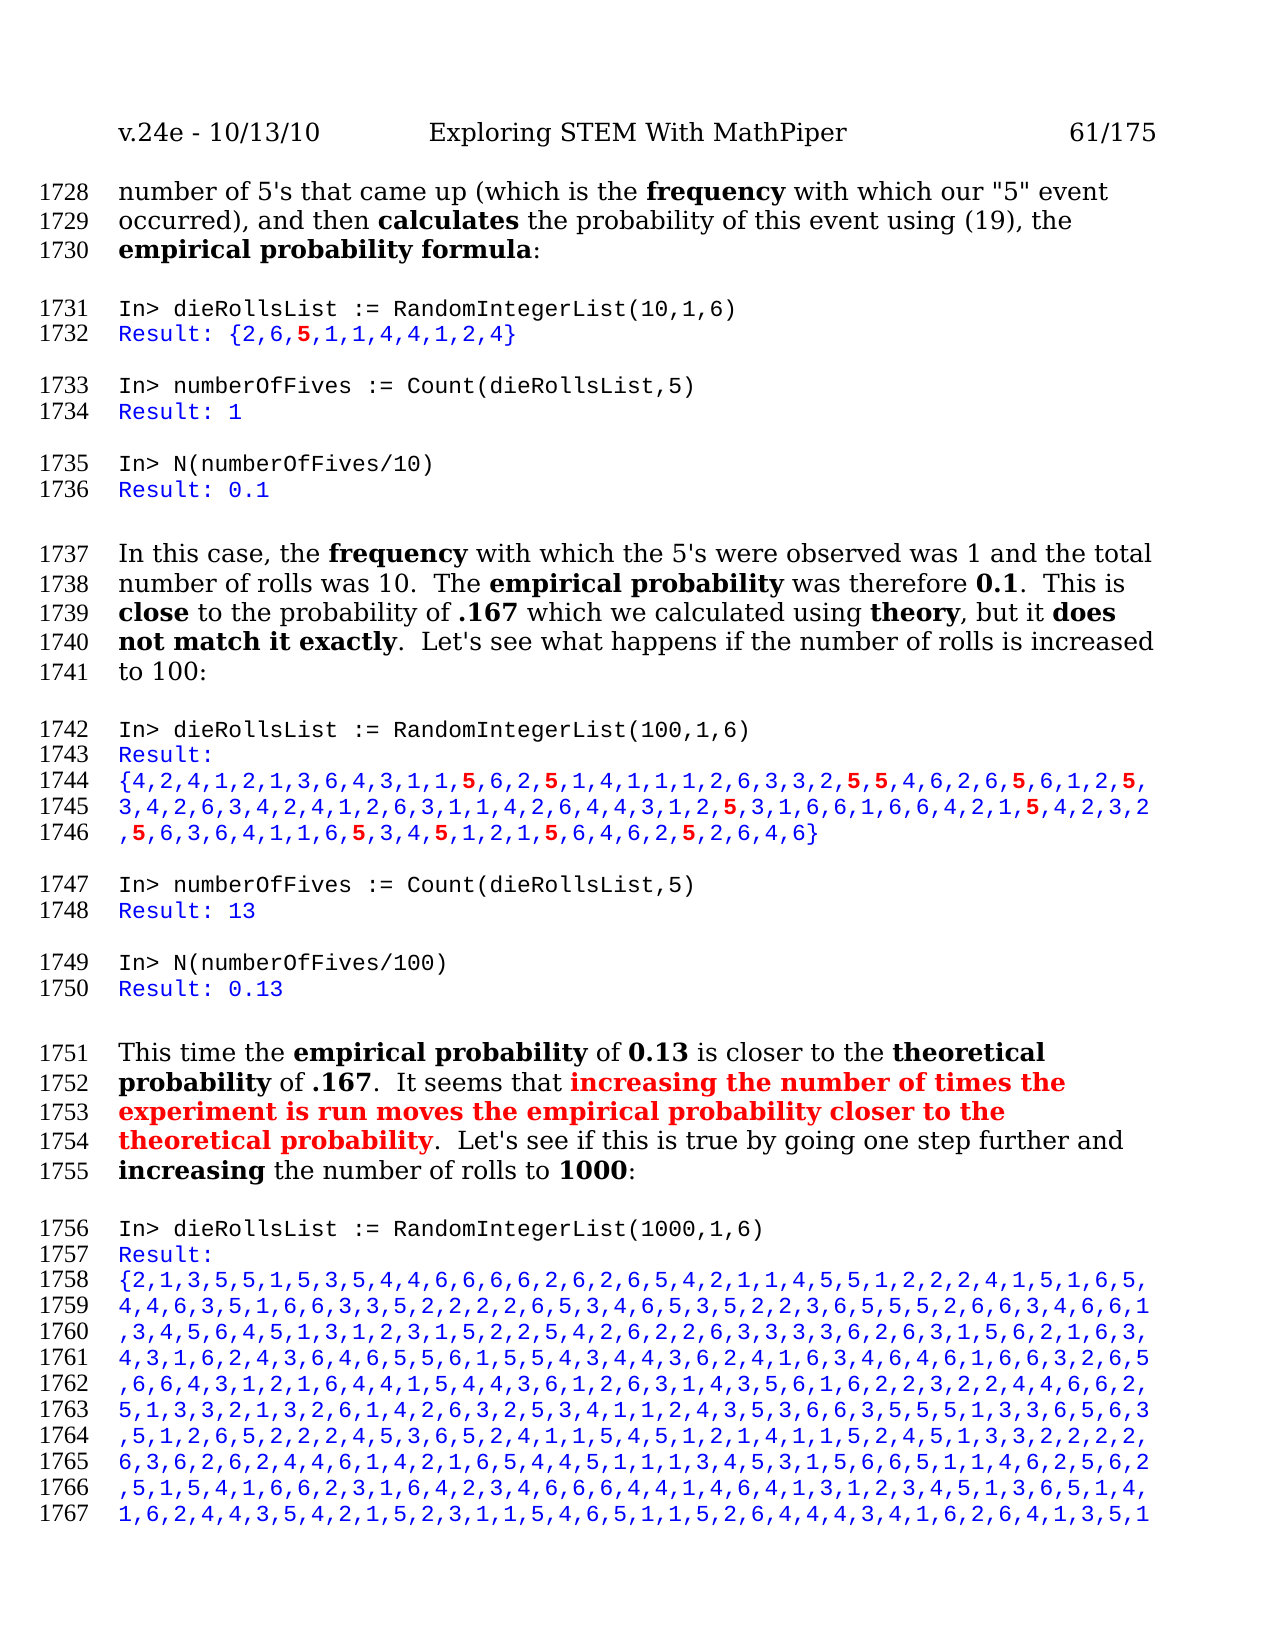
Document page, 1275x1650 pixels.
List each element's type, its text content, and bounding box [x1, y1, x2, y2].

text Result: 1 [118, 401, 1157, 427]
text number of 5's that came up (which is the frequency with which our "5" event occurred), and then calculates the probability of this event using (19), the empirical probability formula: [118, 177, 1157, 265]
text Result: 0.13 [118, 977, 1157, 1003]
text In> N(numberOfFives/100) [118, 951, 1157, 977]
text In> dieRollsList := RandomIntegerList(100,1,6) [118, 718, 1157, 744]
text Result: {4,2,4,1,2,1,3,6,4,3,1,1,5,6,2,5,1,4,1,1,1,2,6,3,3,2,5,5,4,6,2,6,5,6,1,2,5,3,4,2,6,3,4,2,4,1,2,6,3,1,1,4,2,6,4,4,3,1,2,5,3,1,6,6,1,6,6,4,2,1,5,4,2,3,2,5,6,3,6,4,1,1,6,5,3,4,5,1,2,1,5,6,4,6,2,5,2,6,4,6} [118, 744, 1157, 848]
text Result: {2,1,3,5,5,1,5,3,5,4,4,6,6,6,6,2,6,2,6,5,4,2,1,1,4,5,5,1,2,2,2,4,1,5,1,6,5,4,4,6,3,5,1,6,6,3,3,5,2,2,2,2,6,5,3,4,6,5,3,5,2,2,3,6,5,5,5,2,6,6,3,4,6,6,1,3,4,5,6,4,5,1,3,1,2,3,1,5,2,2,5,4,2,6,2,2,6,3,3,3,3,6,2,6,3,1,5,6,2,1,6,3,4,3,1,6,2,4,3,6,4,6,5,5,6,1,5,5,4,3,4,4,3,6,2,4,1,6,3,4,6,4,6,1,6,6,3,2,6,5,6,6,4,3,1,2,1,6,4,4,1,5,4,4,3,6,1,2,6,3,1,4,3,5,6,1,6,2,2,3,2,2,4,4,6,6,2,5,1,3,3,2,1,3,2,6,1,4,2,6,3,2,5,3,4,1,1,2,4,3,5,3,6,6,3,5,5,5,1,3,3,6,5,6,3,5,1,2,6,5,2,2,2,4,5,3,6,5,2,4,1,1,5,4,5,1,2,1,4,1,1,5,2,4,5,1,3,3,2,2,2,2,6,3,6,2,6,2,4,4,6,1,4,2,1,6,5,4,4,5,1,1,1,3,4,5,3,1,5,6,6,5,1,1,4,6,2,5,6,2,5,1,5,4,1,6,6,2,3,1,6,4,2,3,4,6,6,6,4,4,1,4,6,4,1,3,1,2,3,4,5,1,3,6,5,1,4,1,6,2,4,4,3,5,4,2,1,5,2,3,1,1,5,4,6,5,1,1,5,2,6,4,4,4,3,4,1,6,2,6,4,1,3,5,1 [118, 1243, 1157, 1528]
text This time the empirical probability of 0.13 is closer to the theoretical probability of .167. It seems that increasing the number of times the experiment is run moves the empirical probability closer to the theoretical probability. Let's see if this is true by going one step further and increasing the number of rolls to 1000: [118, 1038, 1157, 1185]
text In> dieRollsList := RandomIntegerList(1000,1,6) [118, 1217, 1157, 1243]
text Result: 0.1 [118, 478, 1157, 504]
text In> numberOfFives := Count(dieRollsList,5) [118, 375, 1157, 401]
text In> dieRollsList := RandomIntegerList(10,1,6) [118, 297, 1157, 323]
text Result: {2,6,5,1,1,4,4,1,2,4} [118, 323, 1157, 349]
text In this case, the frequency with which the 5's were observed was 1 and the total number of rolls was 10. The empirical probability was therefore 0.1. This is close to the probability of .167 which we calculated using theory, but it does not match it exactly. Let's see what happens if the number of rolls is increased to 100: [118, 539, 1157, 686]
text In> N(numberOfFives/10) [118, 452, 1157, 478]
text Result: 13 [118, 899, 1157, 925]
text In> numberOfFives := Count(dieRollsList,5) [118, 873, 1157, 899]
